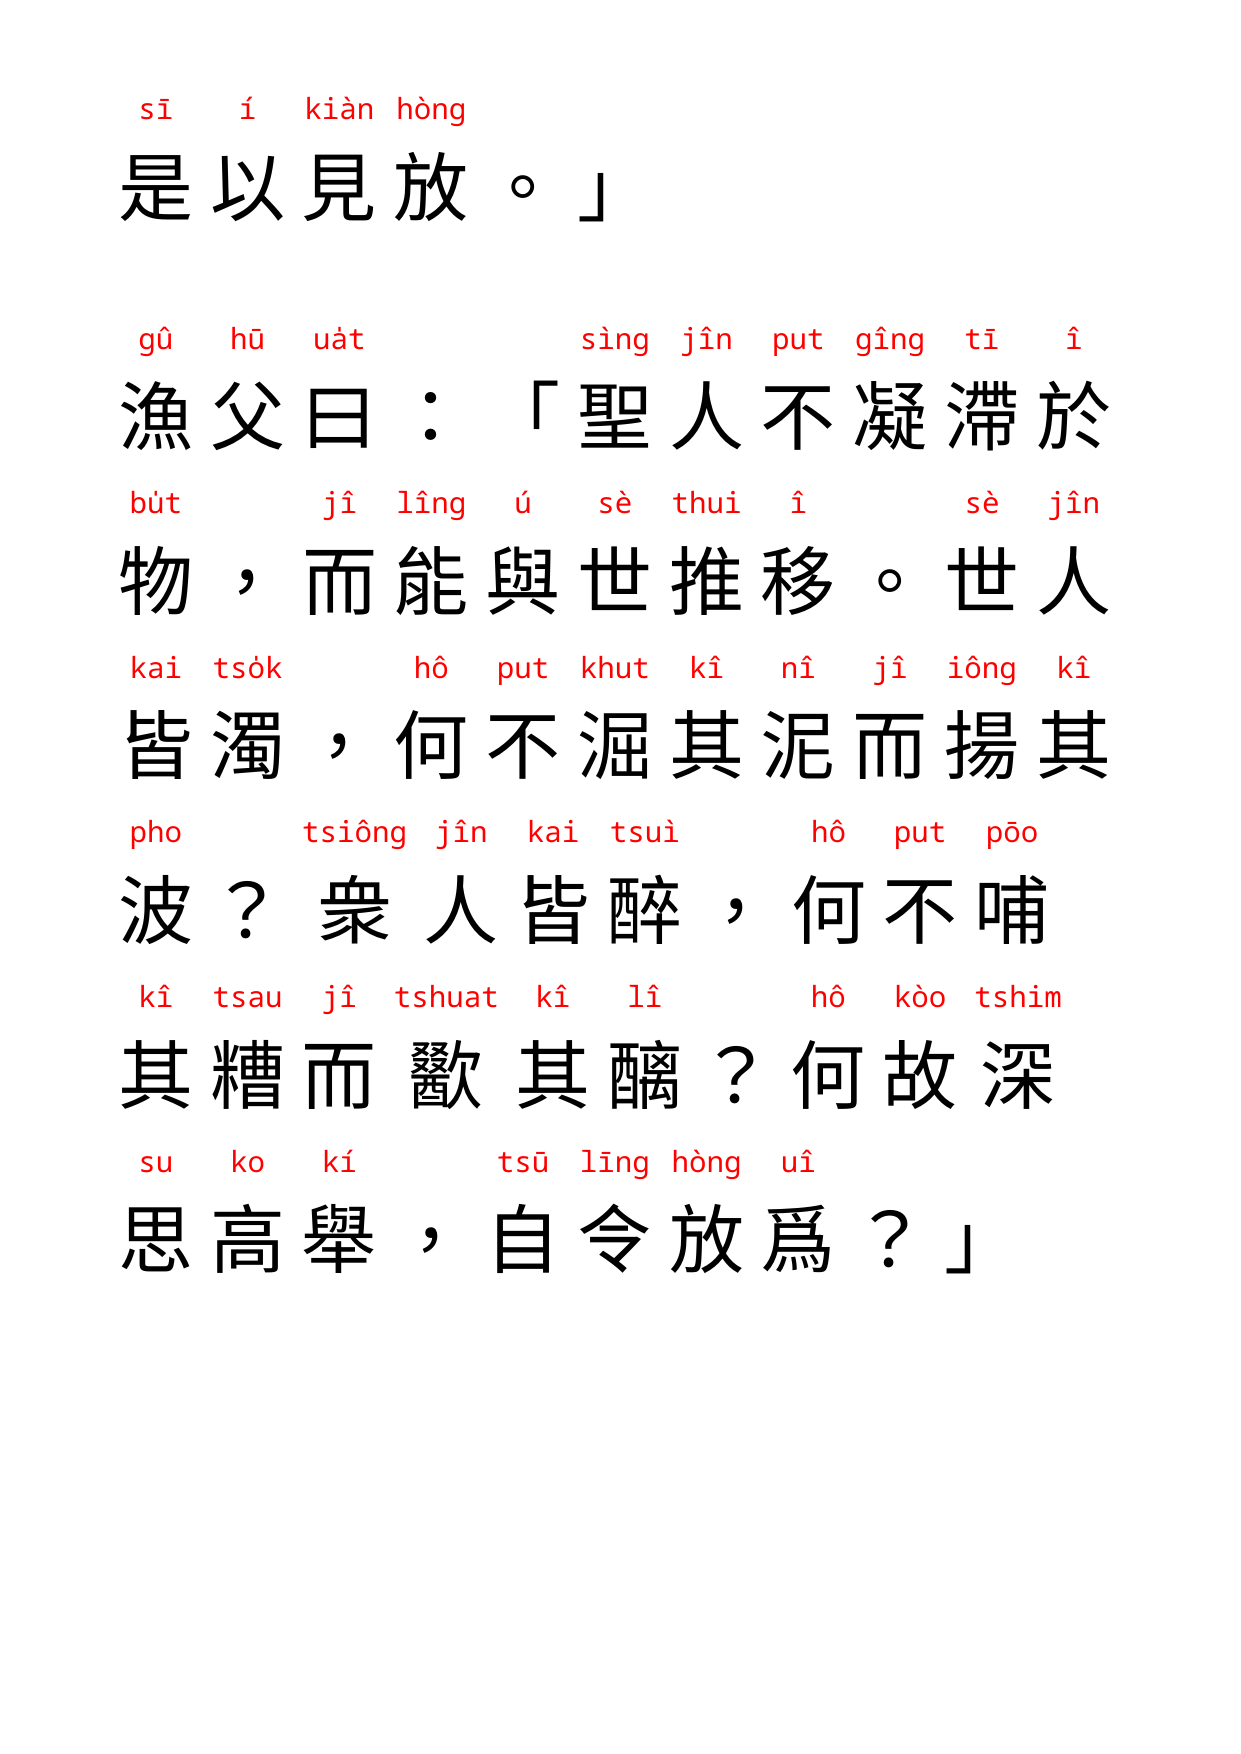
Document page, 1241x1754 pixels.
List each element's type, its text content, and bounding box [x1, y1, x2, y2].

text 屈khut 原guân 曰ua̍t ： 「 舉kí 世sè 皆kai 濁tso̍k 我ngóo 獨to̍k 清tshing ， 衆tsiòng 人jîn 皆kai 醉tsuì 我ngóo 獨to̍k 醒síng ， 是sī 以í 見kiàn 放hòng 。 」 [118, 88, 1122, 237]
text 漁gû 父hū 曰ua̍t ： 「 聖sìng 人jîn 不put 凝gîng 滯tī󠇡 於î 物bu̍t ， 而jî 能lîng 與ú 世sè 推thui 移î 。 世sè 人jîn 皆kai 濁tso̍k ， 何hô 不put 淈khut 其kî 泥nî 而jî 揚iông 其kî 波pho ？ 衆tsiông 人jîn 皆kai 醉tsuì ， 何hô 不put 哺pōo 其kî 糟tsau 而jî 歠tshuat 其kî 醨lî ？ 何hô 故kòo 深tshim 思su 高ko 舉kí ， 自tsū 令līng 放hòng 爲uî ？ 」 [118, 318, 1122, 1289]
